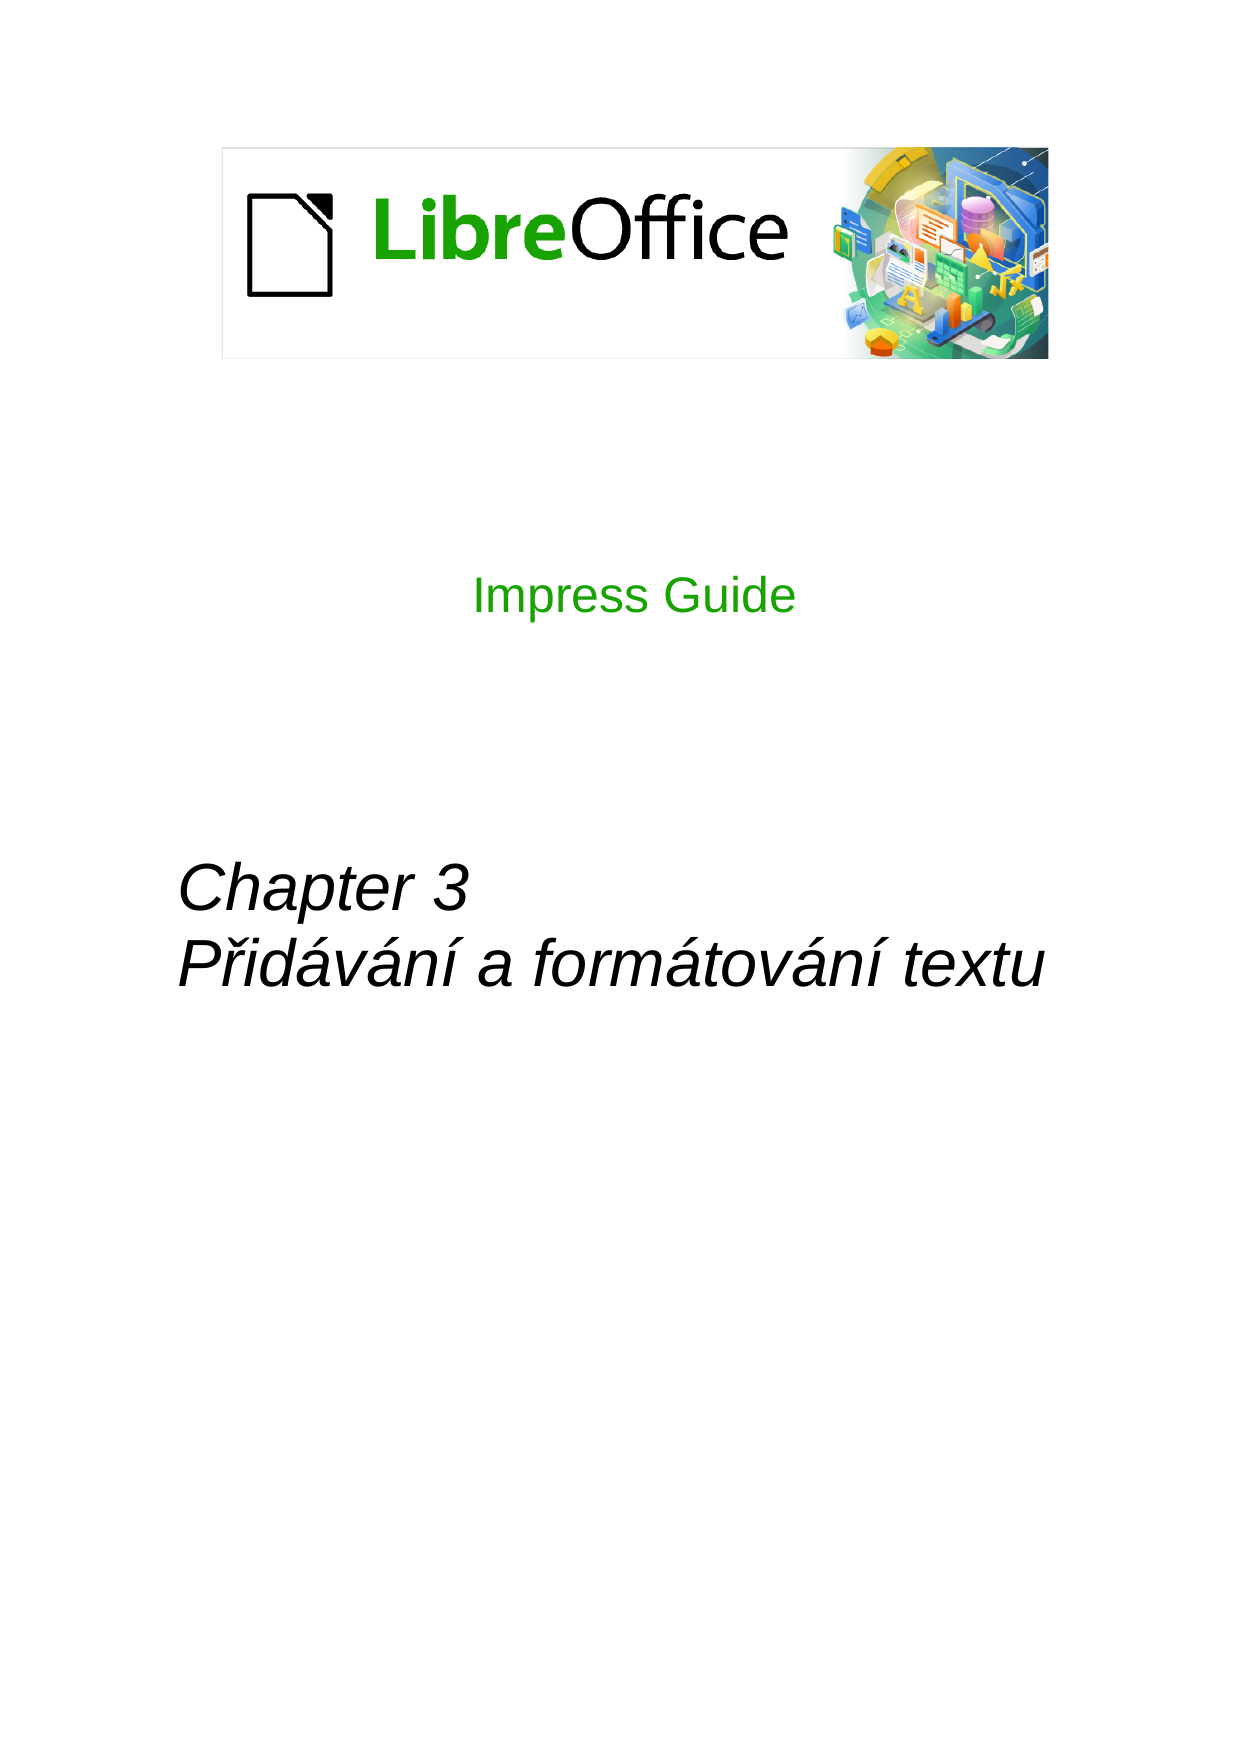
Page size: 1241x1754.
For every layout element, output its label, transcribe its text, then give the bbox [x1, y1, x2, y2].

text Průvodce programem Impress [177, 566, 1093, 623]
picture [221, 147, 1049, 359]
title Chapter 3 Přidávání a formátování textu [177, 848, 1093, 1000]
